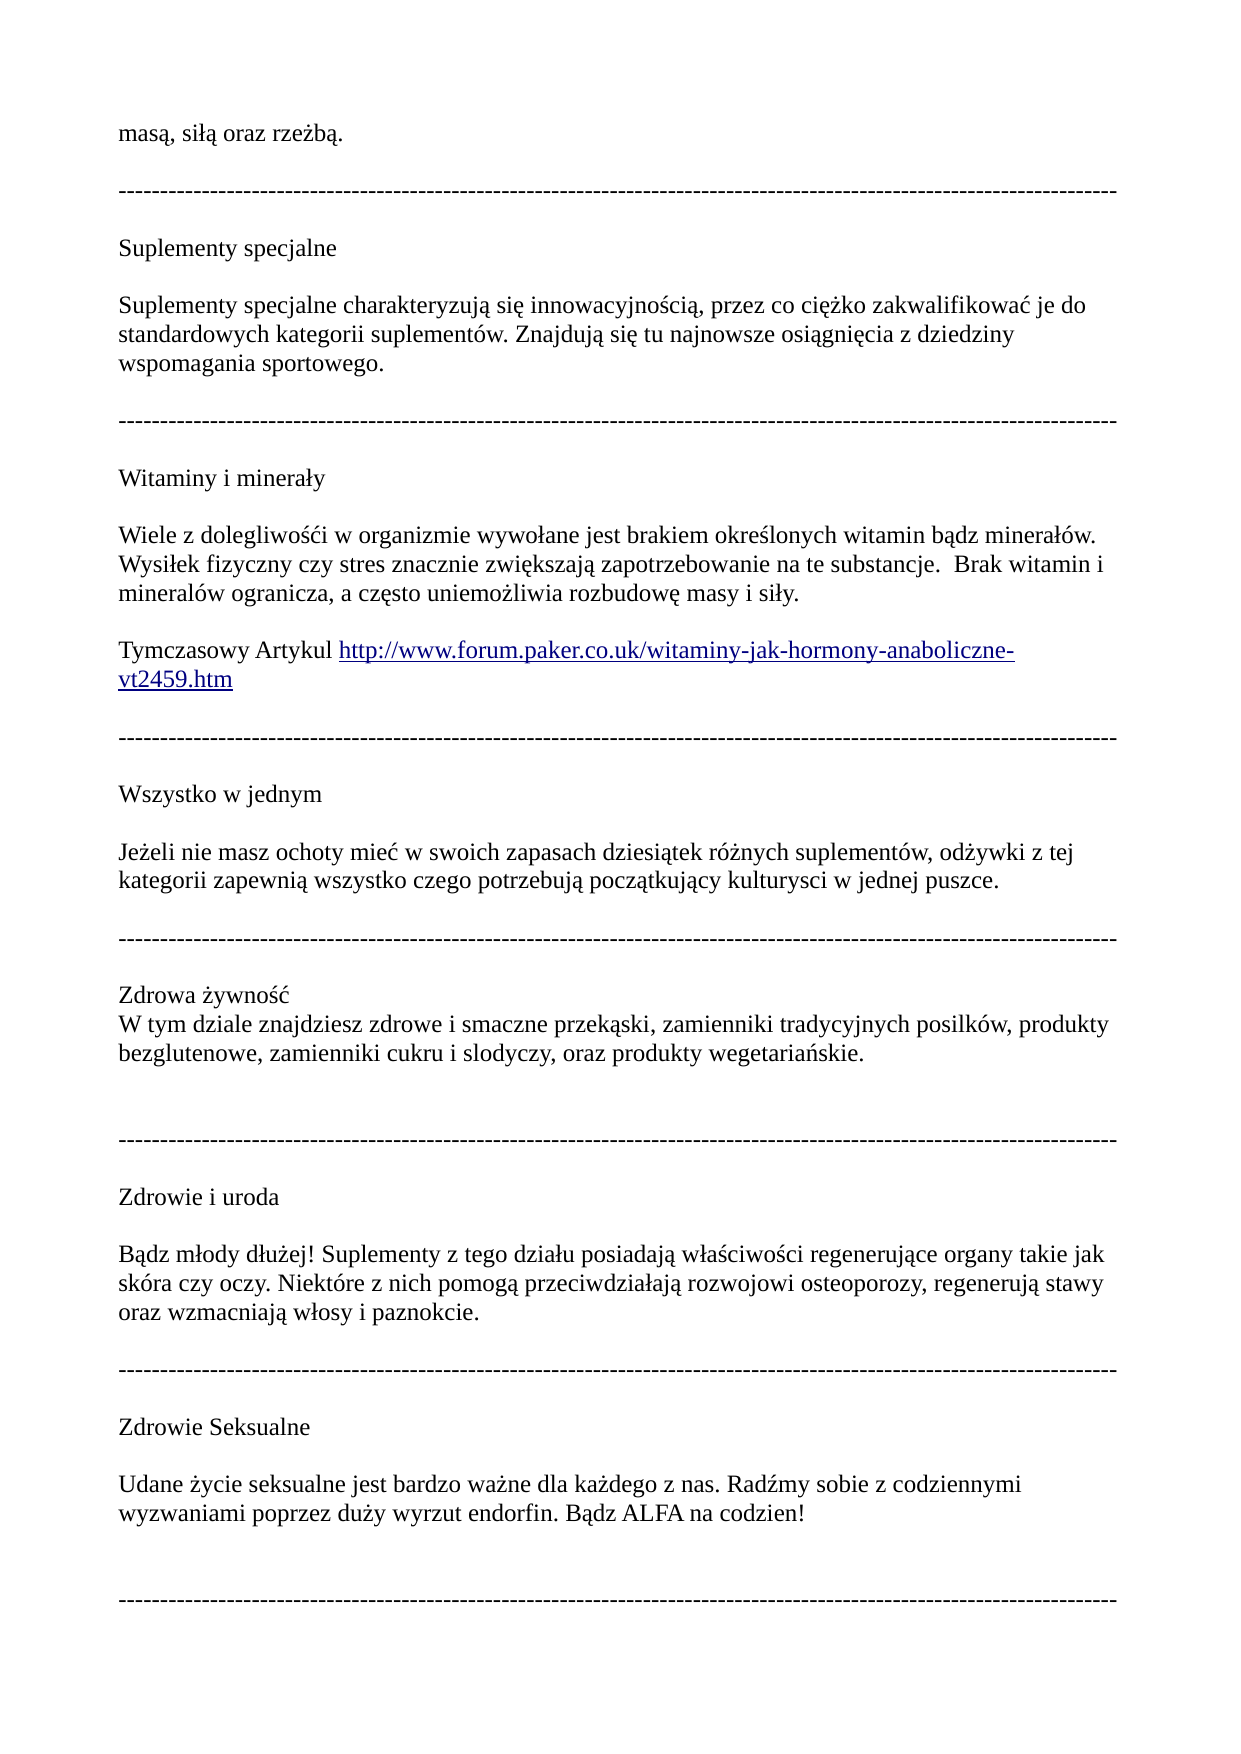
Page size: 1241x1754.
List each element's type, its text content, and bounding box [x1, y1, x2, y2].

text masą, siłą oraz rzeżbą. ------------------------------------------------------------------------------------------------------------------------ Suplementy specjalne Suplementy specjalne charakteryzują się innowacyjnością, przez co ciężko zakwalifikować je do standardowych kategorii suplementów. Znajdują się tu najnowsze osiągnięcia z dziedziny wspomagania sportowego. ------------------------------------------------------------------------------------------------------------------------ Witaminy i minerały Wiele z dolegliwośći w organizmie wywołane jest brakiem określonych witamin bądz minerałów. Wysiłek fizyczny czy stres znacznie zwiększają zapotrzebowanie na te substancje. Brak witamin i mineralów ogranicza, a często uniemożliwia rozbudowę masy i siły. Tymczasowy Artykul http://www.forum.paker.co.uk/witaminy-jak-hormony-anaboliczne-vt2459.htm ------------------------------------------------------------------------------------------------------------------------ Wszystko w jednym Jeżeli nie masz ochoty mieć w swoich zapasach dziesiątek różnych suplementów, odżywki z tej kategorii zapewnią wszystko czego potrzebują początkujący kulturysci w jednej puszce. ------------------------------------------------------------------------------------------------------------------------ Zdrowa żywność W tym dziale znajdziesz zdrowe i smaczne przekąski, zamienniki tradycyjnych posilków, produkty bezglutenowe, zamienniki cukru i slodyczy, oraz produkty wegetariańskie. ------------------------------------------------------------------------------------------------------------------------ Zdrowie i uroda Bądz młody dłużej! Suplementy z tego działu posiadają właściwości regenerujące organy takie jak skóra czy oczy. Niektóre z nich pomogą przeciwdziałają rozwojowi osteoporozy, regenerują stawy oraz wzmacniają włosy i paznokcie. ------------------------------------------------------------------------------------------------------------------------ Zdrowie Seksualne Udane życie seksualne jest bardzo ważne dla każdego z nas. Radźmy sobie z codziennymi wyzwaniami poprzez duży wyrzut endorfin. Bądz ALFA na codzien! [118, 118, 1122, 1613]
